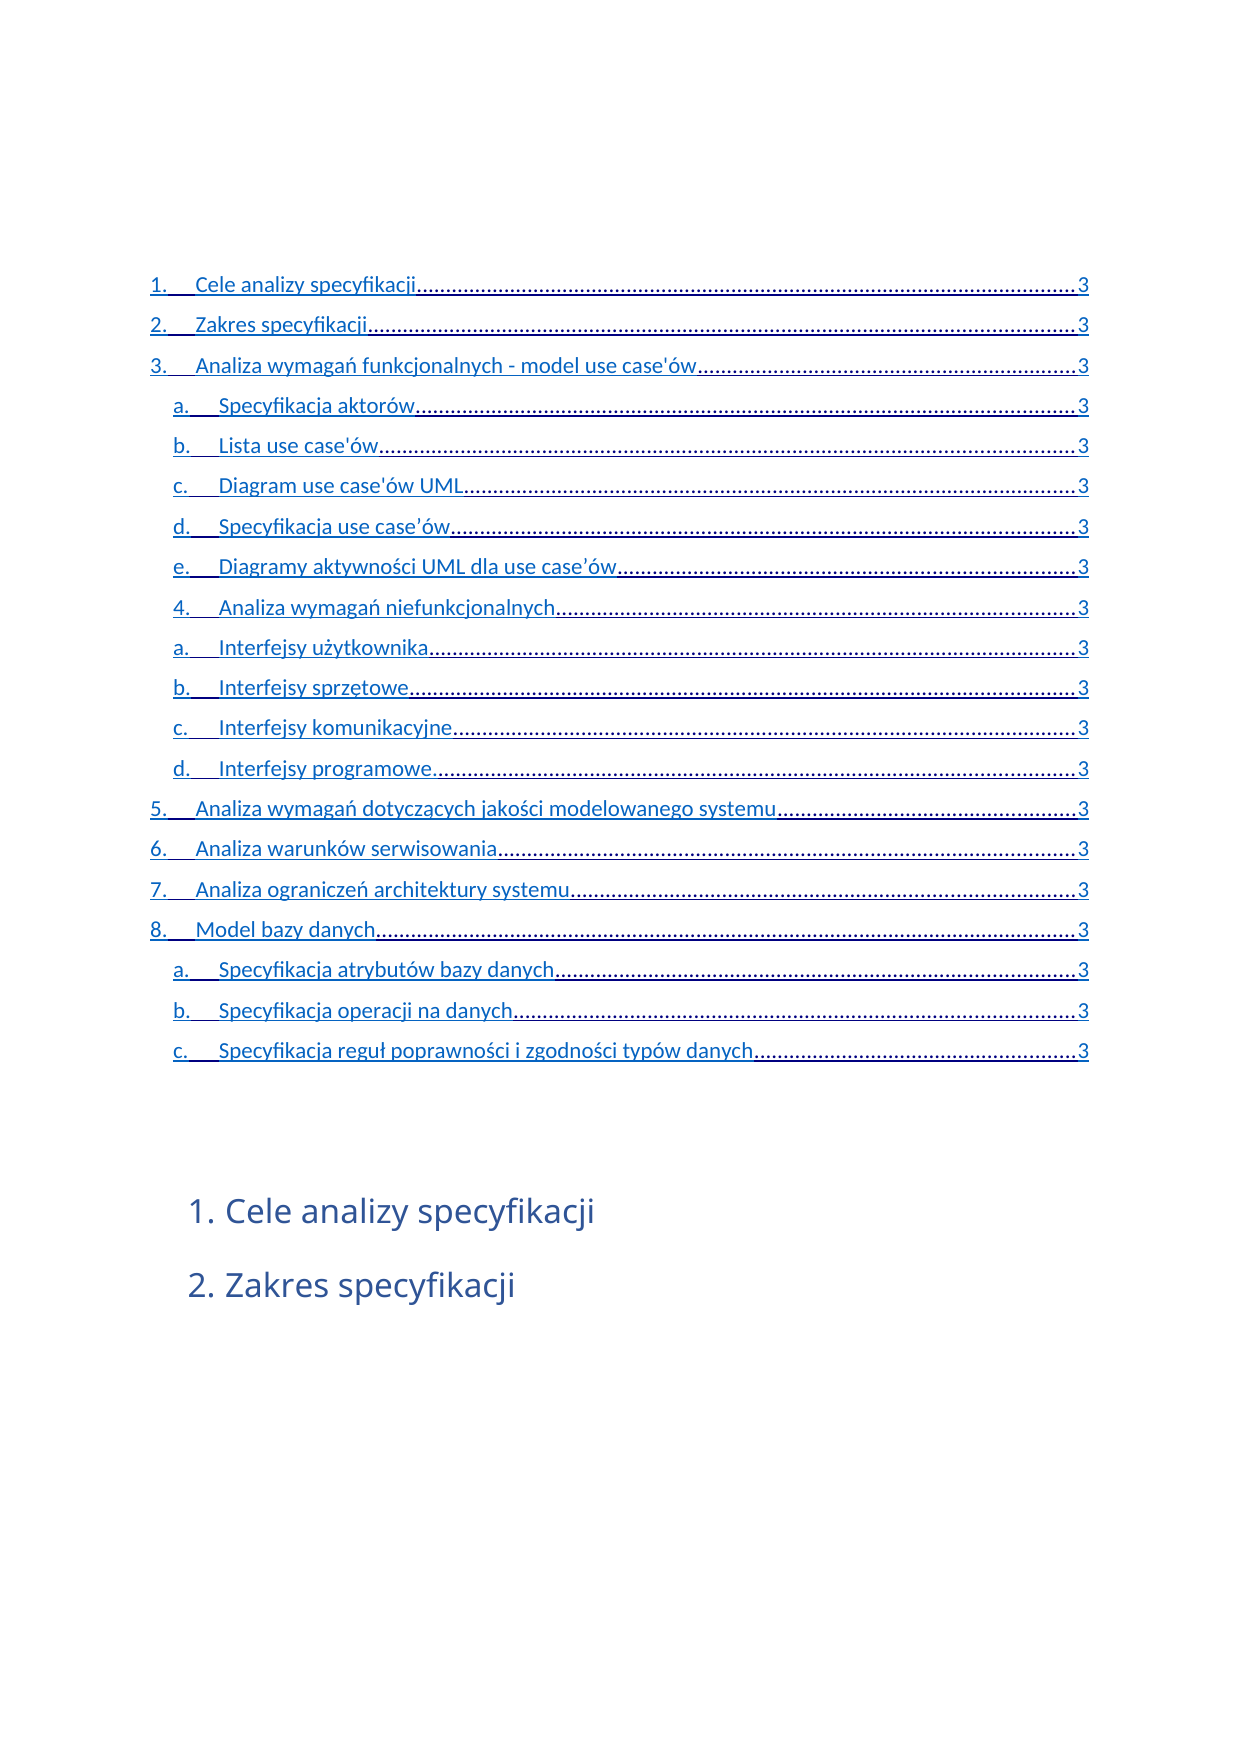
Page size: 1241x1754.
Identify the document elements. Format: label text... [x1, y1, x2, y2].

text e. Diagramy aktywności UML dla use case’ów 3 [173, 552, 1090, 580]
text d. Interfejsy programowe. 3 [173, 754, 1090, 782]
list Cele analizy specyfikacji [187, 1188, 1090, 1234]
text 1. Cele analizy specyfikacji 3 [150, 270, 1090, 298]
list Zakres specyfikacji [187, 1262, 1090, 1307]
text 7. Analiza ograniczeń architektury systemu 3 [150, 875, 1090, 903]
text 3. Analiza wymagań funkcjonalnych - model use case'ów 3 [150, 351, 1090, 379]
text b. Specyfikacja operacji na danych 3 [173, 996, 1090, 1024]
text 5. Analiza wymagań dotyczących jakości modelowanego systemu 3 [150, 794, 1090, 822]
text a. Interfejsy użytkownika 3 [173, 633, 1090, 661]
text c. Diagram use case'ów UML 3 [173, 472, 1090, 500]
text a. Specyfikacja atrybutów bazy danych 3 [173, 955, 1090, 983]
text c. Specyfikacja reguł poprawności i zgodności typów danych 3 [173, 1036, 1090, 1064]
text a. Specyfikacja aktorów 3 [173, 391, 1090, 419]
text 6. Analiza warunków serwisowania 3 [150, 834, 1090, 862]
text 8. Model bazy danych 3 [150, 915, 1090, 943]
text 2. Zakres specyfikacji 3 [150, 310, 1090, 338]
text c. Interfejsy komunikacyjne 3 [173, 713, 1090, 742]
text d. Specyfikacja use case’ów 3 [173, 512, 1090, 540]
text 4. Analiza wymagań niefunkcjonalnych 3 [173, 593, 1090, 621]
text b. Interfejsy sprzętowe 3 [173, 673, 1090, 701]
text b. Lista use case'ów 3 [173, 431, 1090, 459]
